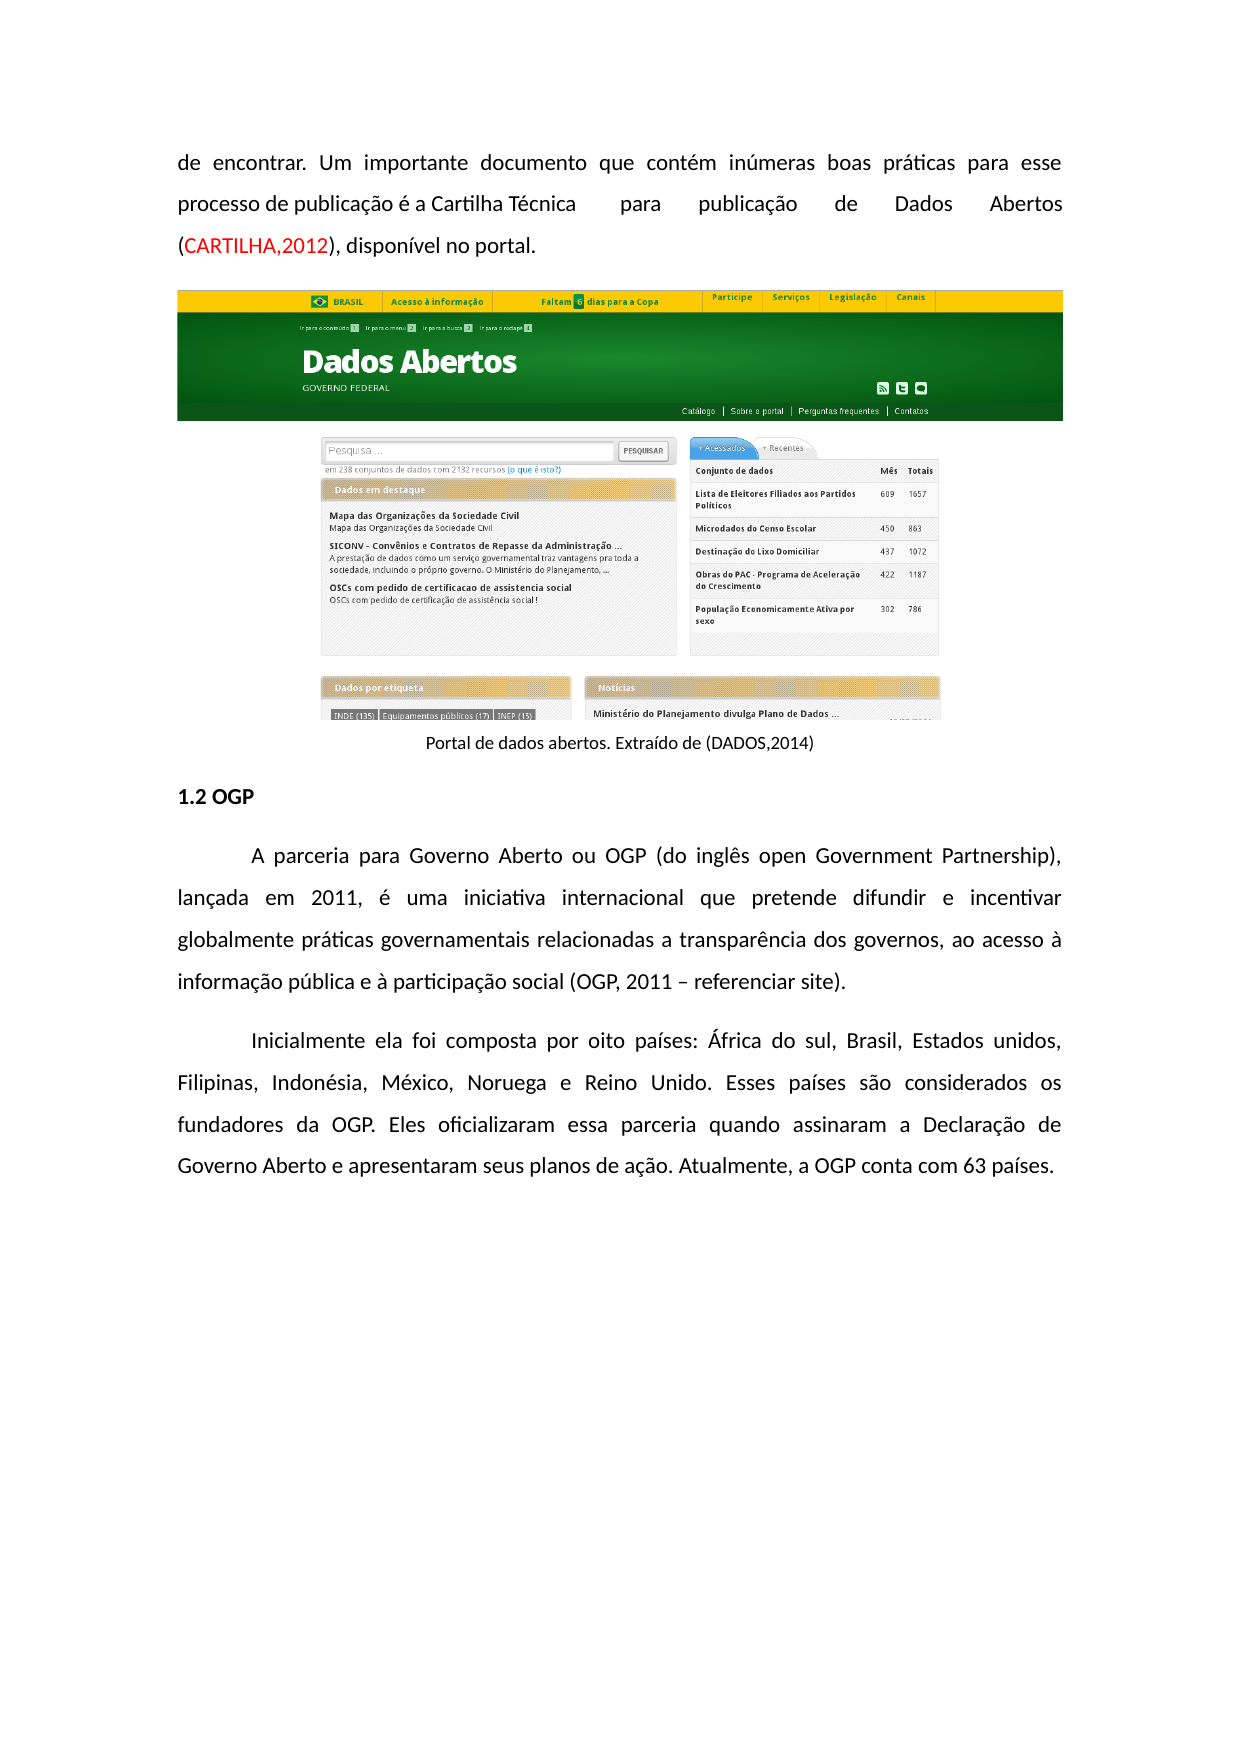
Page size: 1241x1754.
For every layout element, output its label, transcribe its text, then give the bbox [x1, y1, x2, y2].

text Portal de dados abertos. Extraído de (DADOS,2014) [177, 720, 1063, 754]
text de encontrar. Um importante documento que contém inúmeras boas práticas para esse processo de publicação é a Cartilha Técnica para publicação de Dados Abertos (CARTILHA,2012), disponível no portal. [177, 148, 1063, 259]
text 1.2 OGP [177, 782, 1063, 811]
picture [177, 290, 1063, 720]
text A parceria para Governo Aberto ou OGP (do inglês open Government Partnership), lançada em 2011, é uma iniciativa internacional que pretende difundir e incentivar globalmente práticas governamentais relacionadas a transparência dos governos, ao acesso à informação pública e à participação social (OGP, 2011 – referenciar site). [177, 841, 1063, 995]
text Inicialmente ela foi composta por oito países: África do sul, Brasil, Estados unidos, Filipinas, Indonésia, México, Noruega e Reino Unido. Esses países são considerados os fundadores da OGP. Eles oficializaram essa parceria quando assinaram a Declaração de Governo Aberto e apresentaram seus planos de ação. Atualmente, a OGP conta com 63 países. [177, 1026, 1063, 1180]
